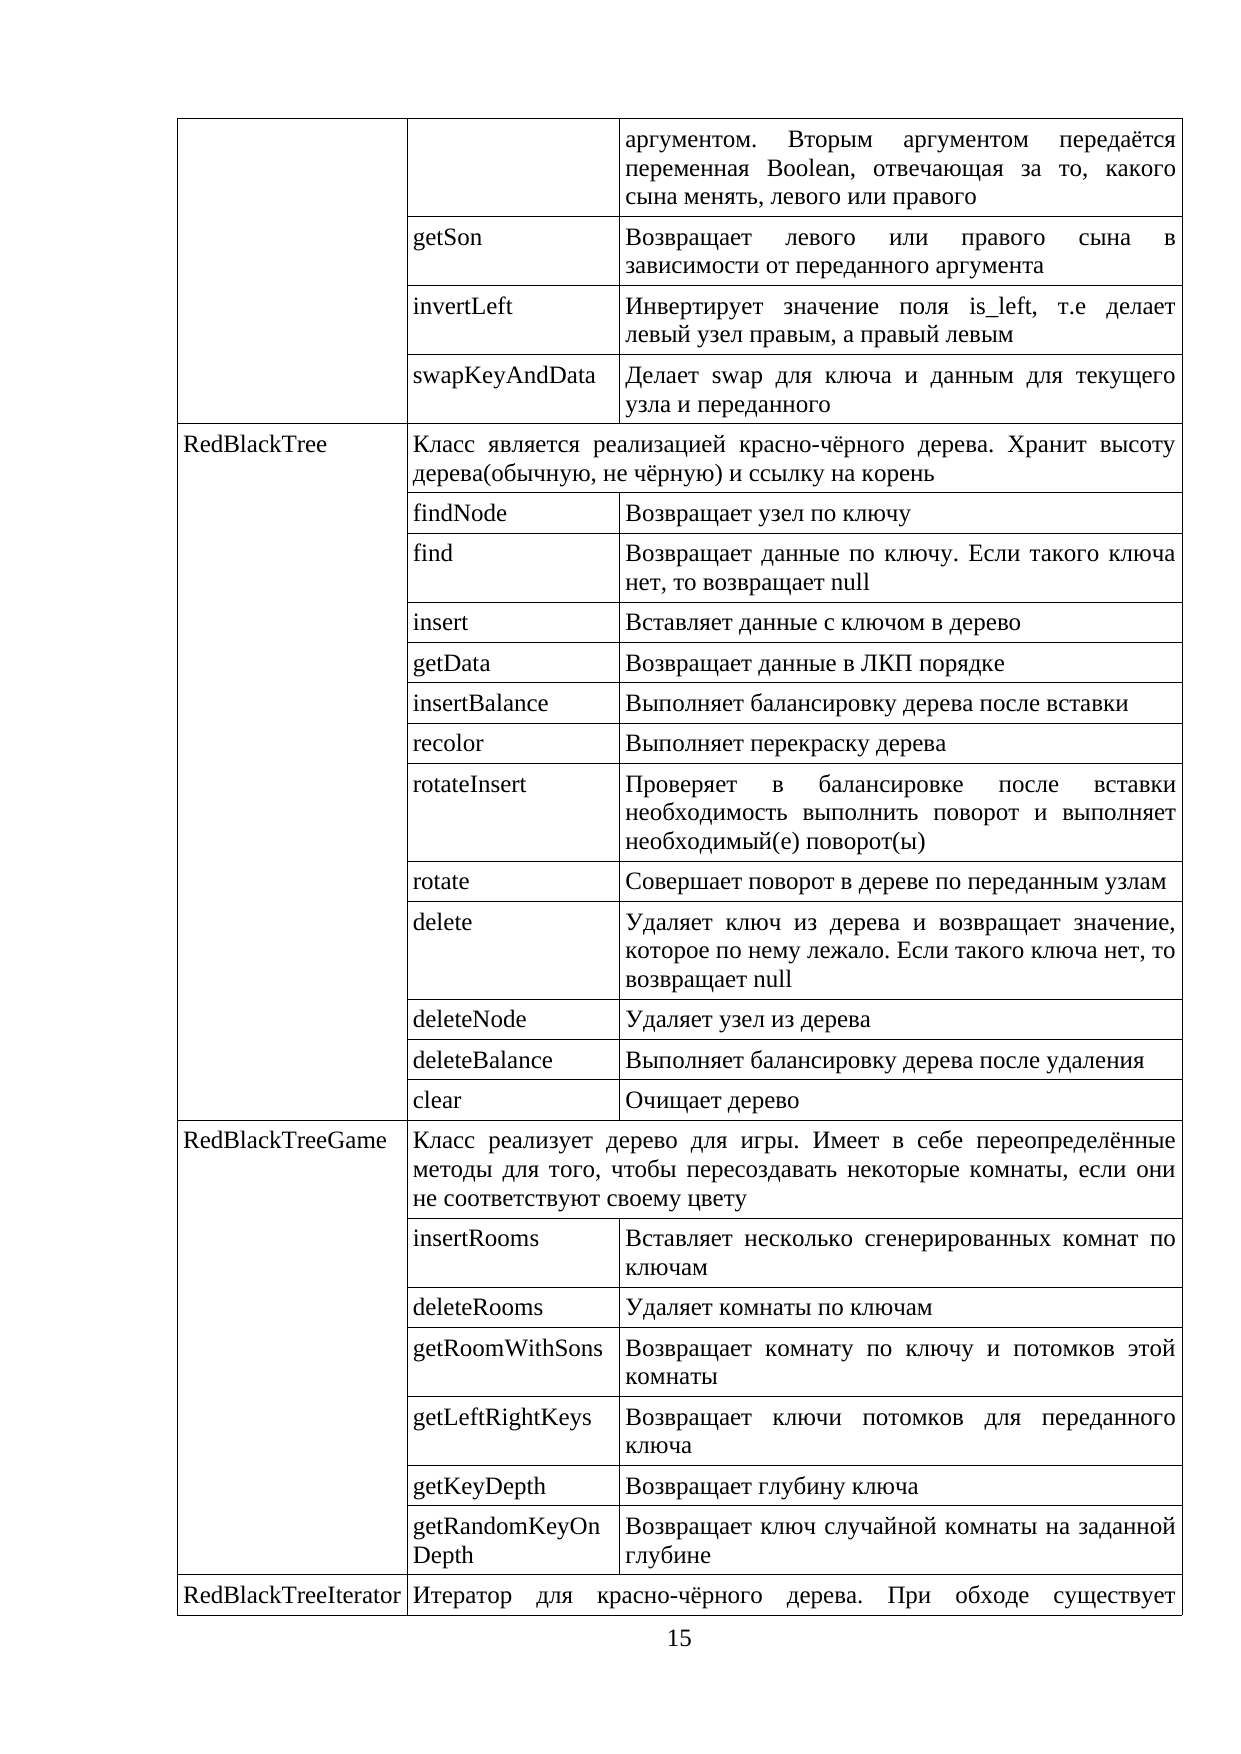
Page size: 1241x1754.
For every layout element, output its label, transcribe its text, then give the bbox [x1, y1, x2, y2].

table_cell swapKeyAndData [408, 355, 619, 423]
table_cell insert [408, 603, 619, 642]
table_cell Возвращает узел по ключу [620, 493, 1182, 532]
table_cell insertRooms [408, 1219, 619, 1287]
table_cell Класс реализует дерево для игры. Имеет в себе переопределённые методы для того, чтобы пересоздавать некоторые комнаты, если они не соответствуют своему цвету [408, 1121, 1182, 1217]
table_cell Инвертирует значение поля is_left, т.е делает левый узел правым, а правый левым [620, 286, 1182, 354]
table_cell rotate [408, 862, 619, 901]
table_cell delete [408, 902, 619, 999]
table_cell RedBlackTreeIterator [178, 1575, 407, 1615]
table_cell [408, 119, 619, 216]
table_cell Проверяет в балансировке после вставки необходимость выполнить поворот и выполняет необходимый(е) поворот(ы) [620, 764, 1182, 861]
table_cell Вставляет несколько сгенерированных комнат по ключам [620, 1219, 1182, 1287]
table_cell Класс является реализацией красно-чёрного дерева. Хранит высоту дерева(обычную, не чёрную) и ссылку на корень [408, 424, 1182, 492]
table_cell insertBalance [408, 683, 619, 722]
table_cell RedBlackTreeGame [178, 1121, 407, 1574]
table_cell Очищает дерево [620, 1080, 1182, 1120]
table_cell getSon [408, 217, 619, 285]
table_cell getRandomKeyOnDepth [408, 1506, 619, 1574]
table_cell getLeftRightKeys [408, 1397, 619, 1465]
table_cell Делает swap для ключа и данным для текущего узла и переданного [620, 355, 1182, 423]
table_cell rotateInsert [408, 764, 619, 861]
table_cell Удаляет узел из дерева [620, 1000, 1182, 1039]
table_cell findNode [408, 493, 619, 532]
table_cell getRoomWithSons [408, 1328, 619, 1396]
table_cell recolor [408, 724, 619, 763]
table_cell invertLeft [408, 286, 619, 354]
table_cell Возвращает данные по ключу. Если такого ключа нет, то возвращает null [620, 534, 1182, 602]
table_cell clear [408, 1080, 619, 1120]
table_cell Выполняет перекраску дерева [620, 724, 1182, 763]
table_cell Выполняет балансировку дерева после вставки [620, 683, 1182, 722]
table_cell find [408, 534, 619, 602]
table_cell Выполняет балансировку дерева после удаления [620, 1040, 1182, 1079]
table_cell аргументом. Вторым аргументом передаётся переменная Boolean, отвечающая за то, какого сына менять, левого или правого [620, 119, 1182, 216]
table_cell Вставляет данные с ключом в дерево [620, 603, 1182, 642]
table_cell Возвращает комнату по ключу и потомков этой комнаты [620, 1328, 1182, 1396]
table_cell Возвращает левого или правого сына в зависимости от переданного аргумента [620, 217, 1182, 285]
table_cell Итератор для красно-чёрного дерева. При обходе существует [408, 1575, 1182, 1615]
table_cell getData [408, 643, 619, 682]
table_cell deleteBalance [408, 1040, 619, 1079]
table_cell deleteNode [408, 1000, 619, 1039]
table_cell Возвращает ключ случайной комнаты на заданной глубине [620, 1506, 1182, 1574]
table_cell Удаляет комнаты по ключам [620, 1288, 1182, 1327]
table_cell Совершает поворот в дереве по переданным узлам [620, 862, 1182, 901]
table_cell Возвращает ключи потомков для переданного ключа [620, 1397, 1182, 1465]
table_cell Возвращает данные в ЛКП порядке [620, 643, 1182, 682]
table_cell RedBlackTree [178, 424, 407, 1120]
table_cell deleteRooms [408, 1288, 619, 1327]
table_cell getKeyDepth [408, 1466, 619, 1505]
table_cell [178, 119, 407, 423]
table_cell Возвращает глубину ключа [620, 1466, 1182, 1505]
table_cell Удаляет ключ из дерева и возвращает значение, которое по нему лежало. Если такого ключа нет, то возвращает null [620, 902, 1182, 999]
